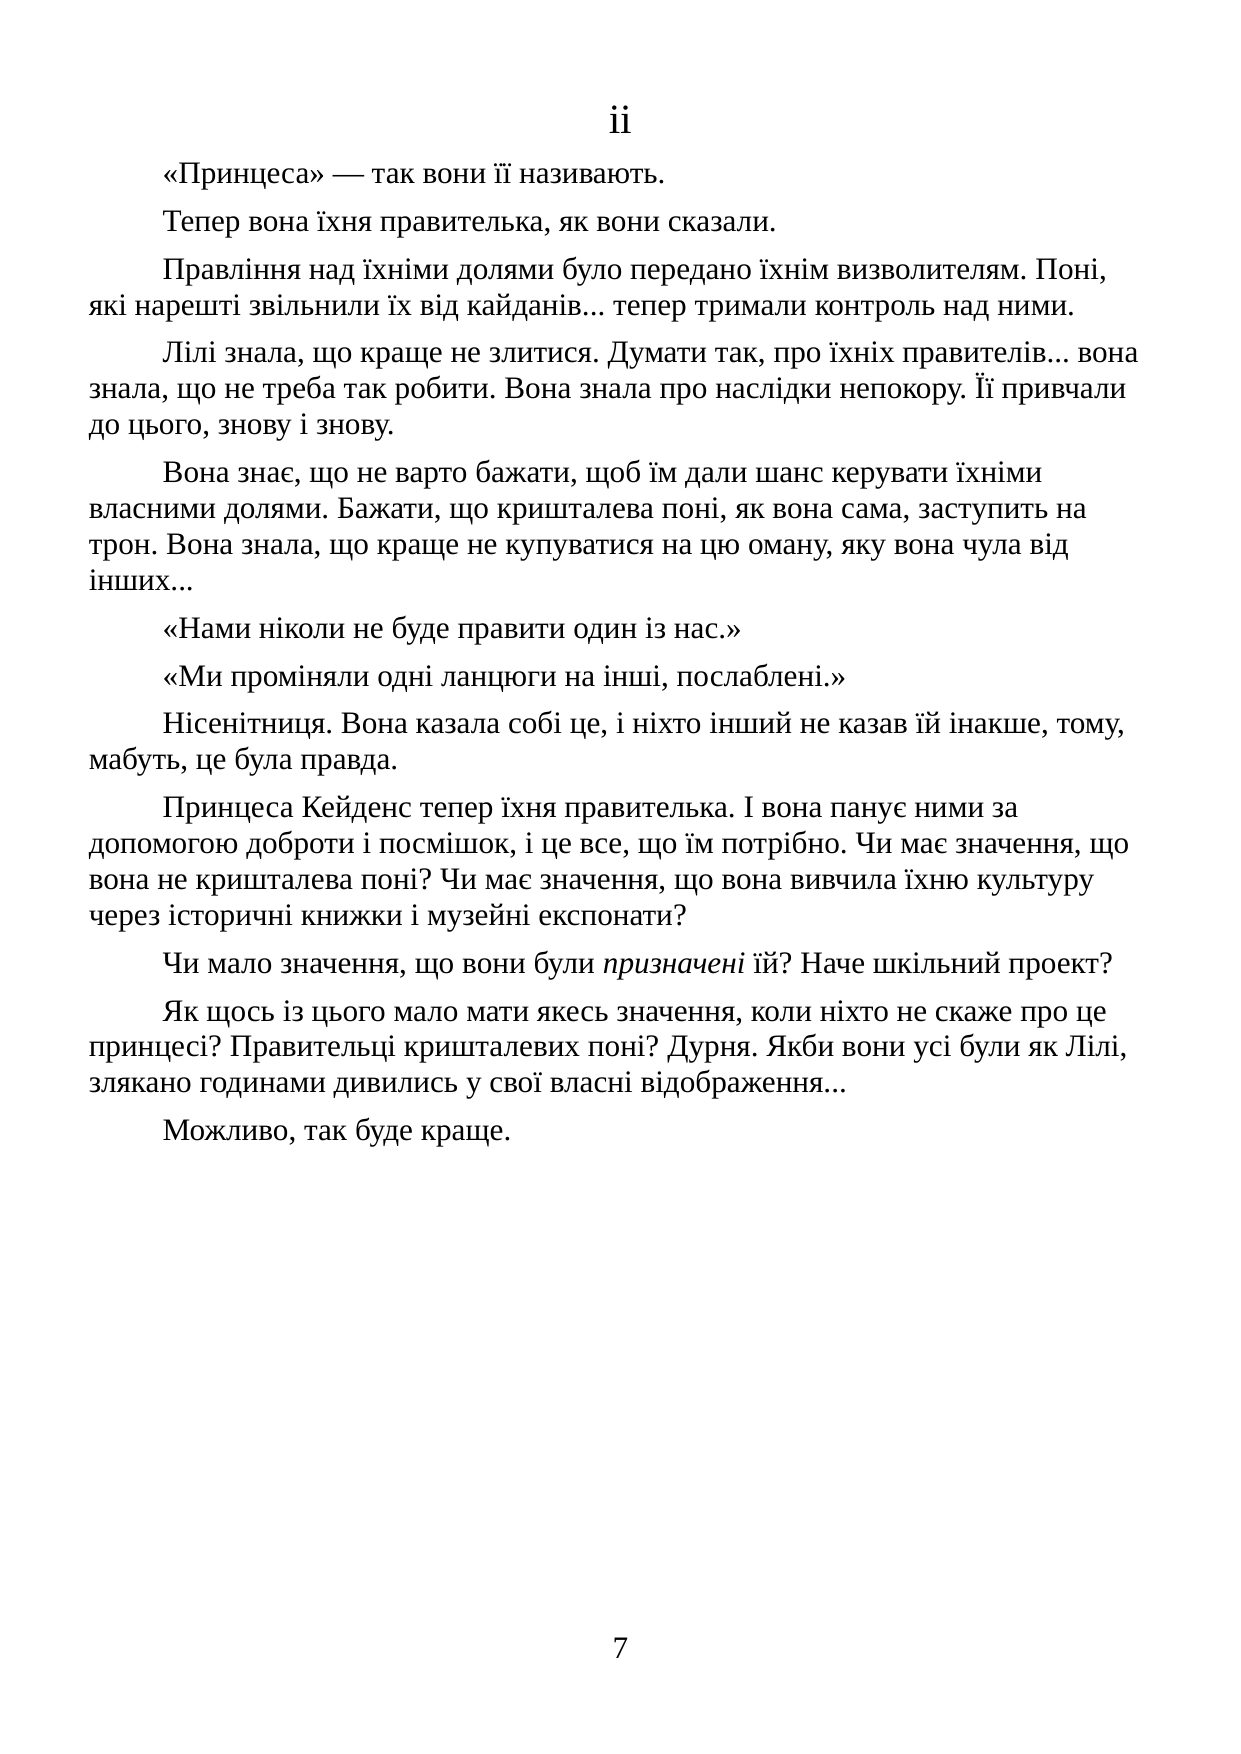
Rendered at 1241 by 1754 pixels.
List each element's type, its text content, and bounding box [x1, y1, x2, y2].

text Нісенітниця. Вона казала собі це, і ніхто інший не казав їй інакше, тому, мабуть, це була правда. [88, 704, 1152, 776]
text Можливо, так буде краще. [88, 1111, 1152, 1147]
text Лілі знала, що краще не злитися. Думати так, про їхніх правителів... вона знала, що не треба так робити. Вона знала про наслідки непокору. Її привчали до цього, знову і знову. [88, 334, 1152, 441]
text Вона знає, що не варто бажати, щоб їм дали шанс керувати їхніми власними долями. Бажати, що кришталева поні, як вона сама, заступить на трон. Вона знала, що краще не купуватися на цю оману, яку вона чула від інших... [88, 453, 1152, 597]
text Правління над їхніми долями було передано їхнім визволителям. Поні, які нарешті звільнили їх від кайданів... тепер тримали контроль над ними. [88, 250, 1152, 322]
text «Нами ніколи не буде правити один із нас.» [88, 609, 1152, 645]
text Принцеса Кейденс тепер їхня правителька. І вона панує ними за допомогою доброти і посмішок, і це все, що їм потрібно. Чи має значення, що вона не кришталева поні? Чи має значення, що вона вивчила їхню культуру через історичні книжки і музейні експонати? [88, 788, 1152, 932]
text Як щось із цього мало мати якесь значення, коли ніхто не скаже про це принцесі? Правительці кришталевих поні? Дурня. Якби вони усі були як Лілі, злякано годинами дивились у свої власні відображення... [88, 992, 1152, 1099]
text «Ми проміняли одні ланцюги на інші, послаблені.» [88, 657, 1152, 693]
text ii [88, 94, 1152, 142]
text «Принцеса» — так вони її називають. [88, 154, 1152, 190]
text Чи мало значення, що вони були призначені їй? Наче шкільний проект? [88, 944, 1152, 980]
text Тепер вона їхня правителька, як вони сказали. [88, 202, 1152, 238]
